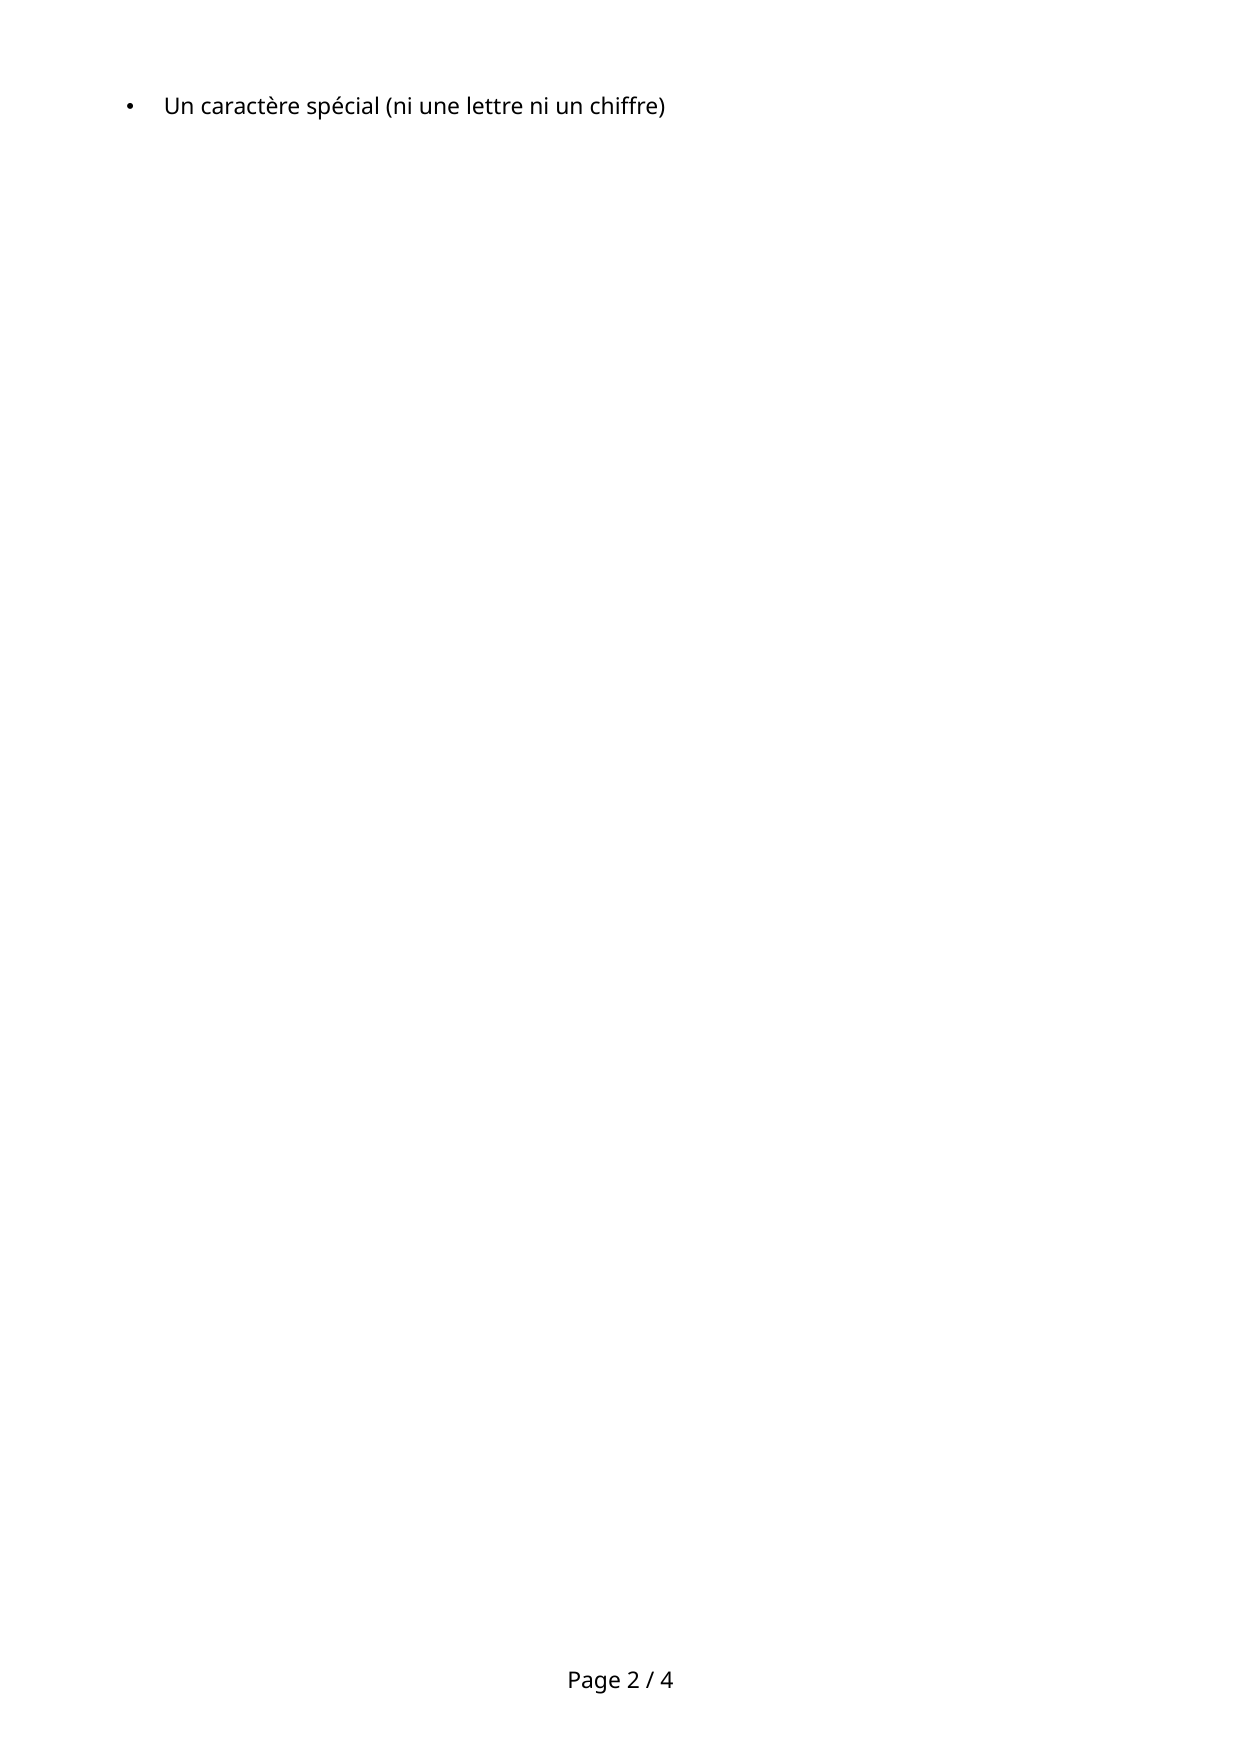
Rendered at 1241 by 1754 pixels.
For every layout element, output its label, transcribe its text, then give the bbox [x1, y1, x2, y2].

list Un caractère spécial (ni une lettre ni un chiffre) [126, 90, 1152, 122]
